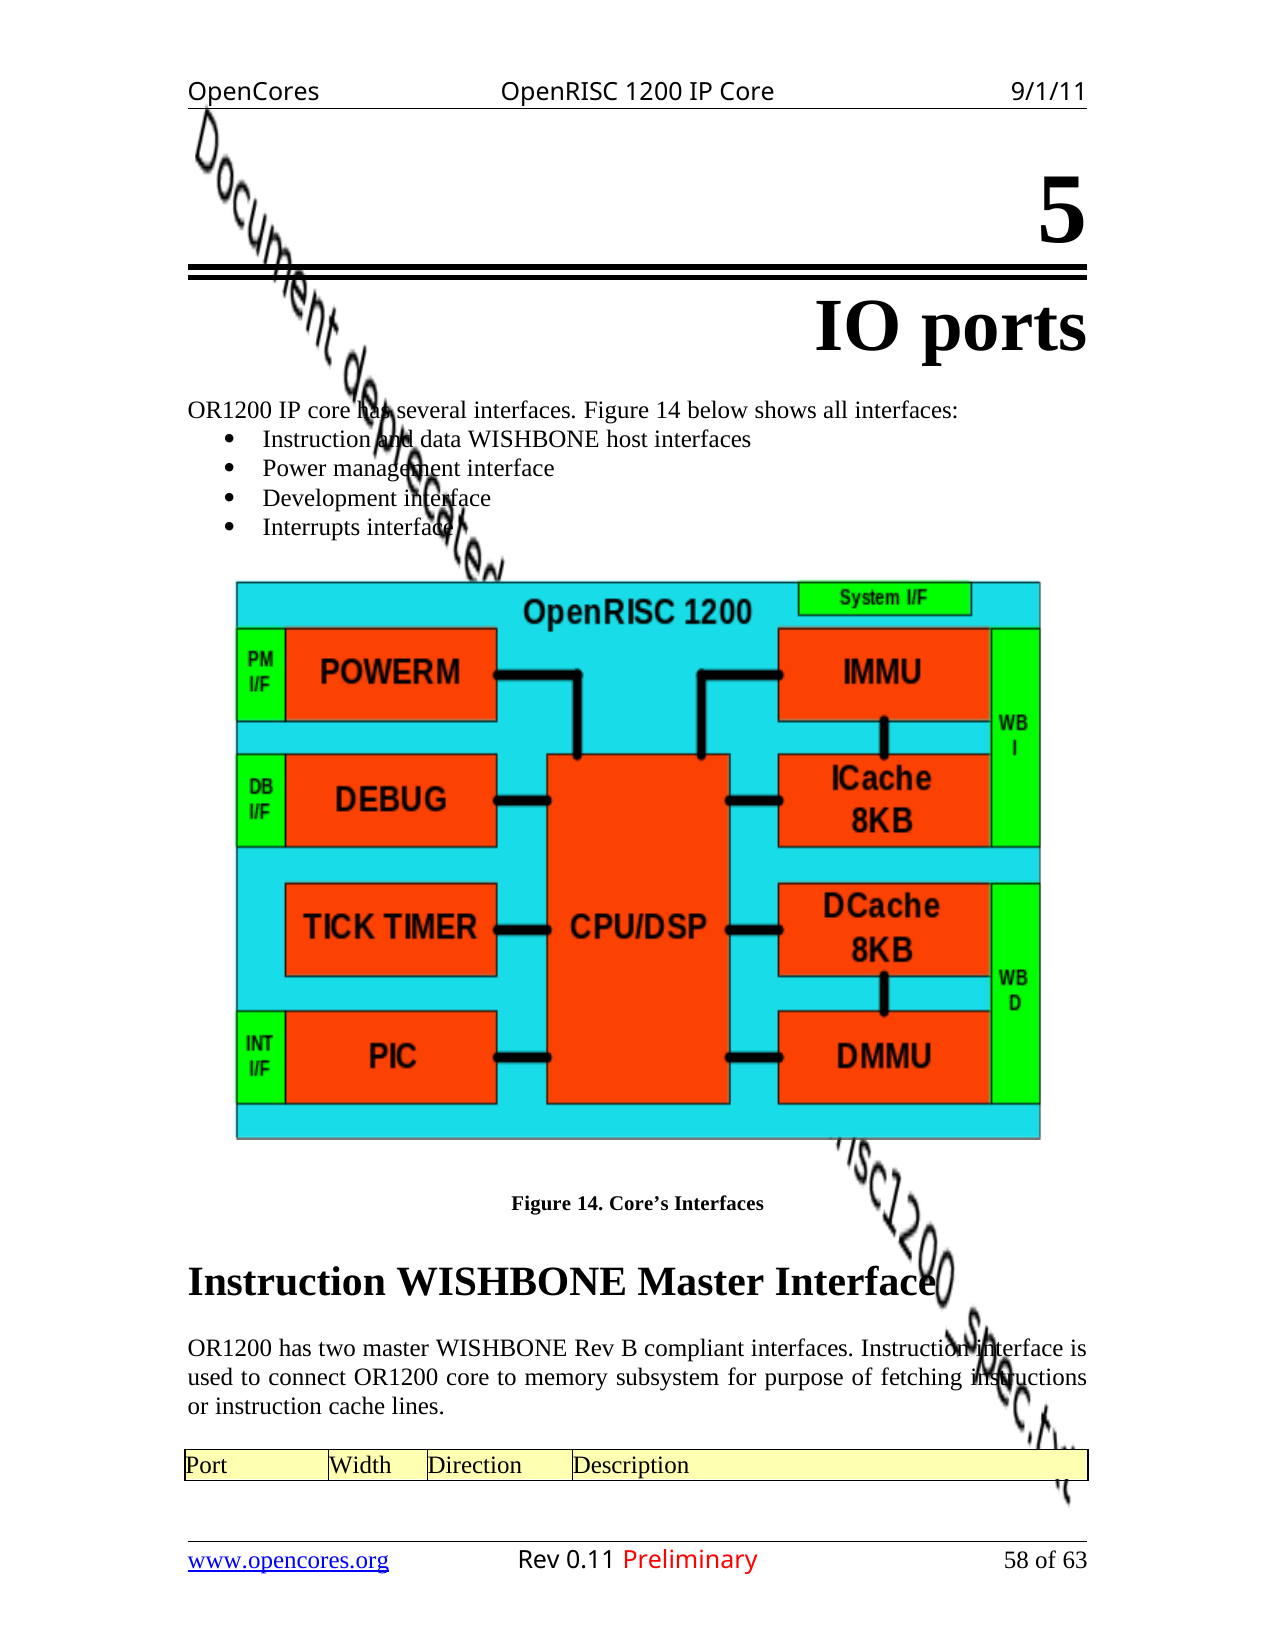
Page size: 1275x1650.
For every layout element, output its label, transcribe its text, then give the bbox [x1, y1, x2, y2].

picture [187, 1481, 1088, 1576]
list Power management interface [225, 453, 1087, 482]
text Figure 14. Core’s Interfaces [187, 1190, 1087, 1214]
list Development interface [225, 482, 1087, 511]
text OR1200 IP core has several interfaces. Figure 14 below shows all interfaces: [187, 395, 1087, 424]
table_header Description [573, 1450, 1087, 1479]
table_header Width [329, 1450, 427, 1479]
list Instruction and data WISHBONE host interfaces [225, 424, 1087, 453]
text IO ports [187, 280, 1087, 366]
table_header Port [186, 1450, 328, 1479]
text OR1200 has two master WISHBONE Rev B compliant interfaces. Instruction interface is used to connect OR1200 core to memory subsystem for purpose of fetching instructions or instruction cache lines. [187, 1333, 1087, 1420]
picture [264, 1558, 269, 1567]
subtitle 5 [187, 150, 1087, 280]
picture [187, 73, 1088, 269]
table_header Direction [428, 1450, 572, 1479]
subtitle Instruction WISHBONE Master Interface [187, 1256, 1087, 1304]
picture [187, 280, 1088, 1449]
list Interrupts interface [225, 511, 1087, 541]
